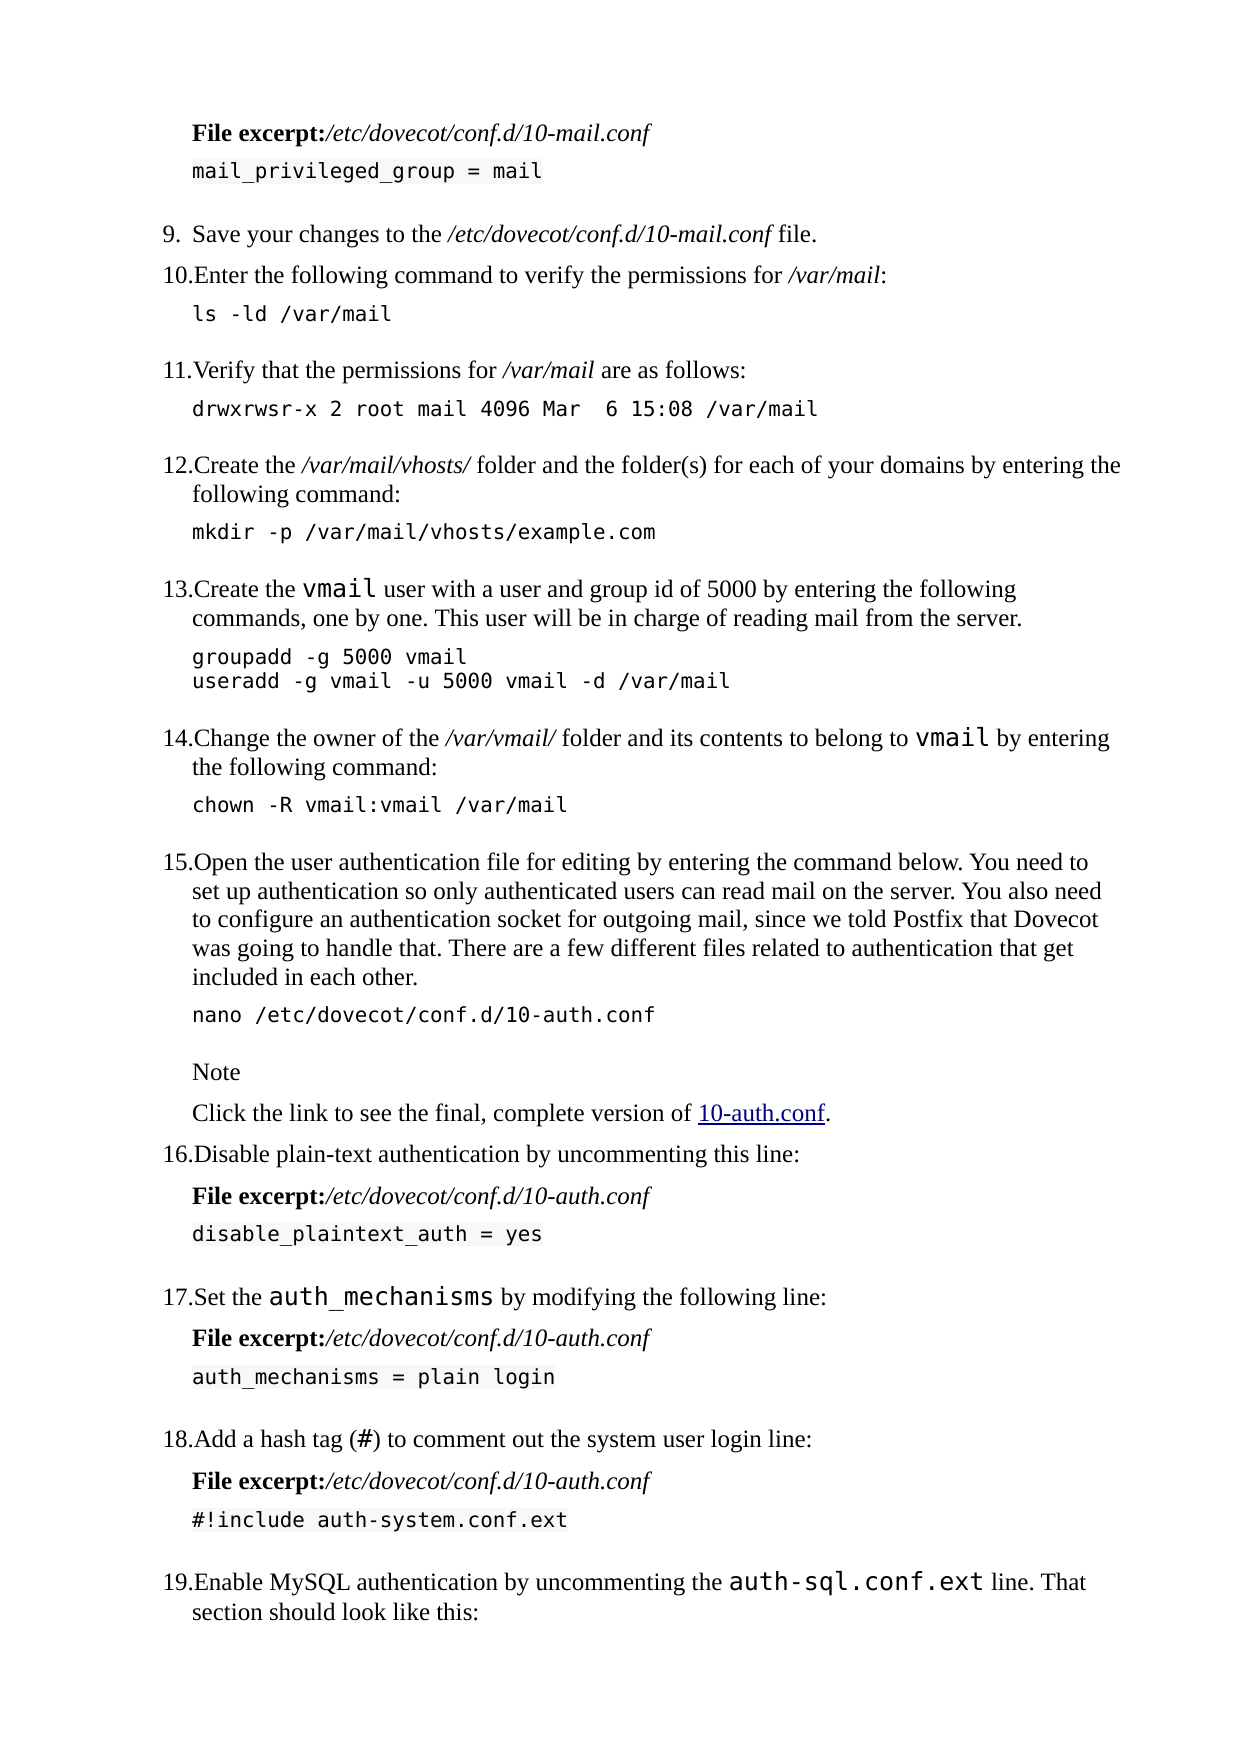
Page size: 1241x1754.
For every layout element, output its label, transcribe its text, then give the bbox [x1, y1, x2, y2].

list ls -ld /var/mail [162, 302, 1122, 326]
list #!include auth-system.conf.ext [162, 1508, 1122, 1532]
list Enter the following command to verify the permissions for /var/mail: [162, 260, 1122, 289]
list nano /etc/dovecot/conf.d/10-auth.conf [162, 1003, 1122, 1027]
list Click the link to see the final, complete version of 10-auth.conf. [162, 1098, 1122, 1127]
list Note [162, 1057, 1122, 1086]
list Verify that the permissions for /var/mail are as follows: [162, 355, 1122, 384]
list drwxrwsr-x 2 root mail 4096 Mar 6 15:08 /var/mail [162, 397, 1122, 421]
list auth_mechanisms = plain login [162, 1365, 1122, 1389]
list Save your changes to the /etc/dovecot/conf.d/10-mail.conf file. [162, 219, 1122, 248]
list mail_privileged_group = mail [162, 159, 1122, 184]
list Set the auth_mechanisms by modifying the following line: [162, 1282, 1122, 1311]
list groupadd -g 5000 vmail [162, 645, 1122, 669]
list File excerpt:/etc/dovecot/conf.d/10-auth.conf [162, 1181, 1122, 1209]
list Enable MySQL authentication by uncommenting the auth-sql.conf.ext line. That section should look like this: [162, 1567, 1122, 1625]
list Disable plain-text authentication by uncommenting this line: [162, 1139, 1122, 1168]
list Add a hash tag (#) to comment out the system user login line: [162, 1424, 1122, 1454]
list mkdir -p /var/mail/vhosts/example.com [162, 520, 1122, 545]
list Change the owner of the /var/vmail/ folder and its contents to belong to vmail by entering the following command: [162, 723, 1122, 781]
list chown -R vmail:vmail /var/mail [162, 793, 1122, 817]
list File excerpt:/etc/dovecot/conf.d/10-auth.conf [162, 1466, 1122, 1495]
list Create the vmail user with a user and group id of 5000 by entering the following commands, one by one. This user will be in charge of reading mail from the server. [162, 574, 1122, 632]
list disable_plaintext_auth = yes [162, 1222, 1122, 1246]
list Open the user authentication file for editing by entering the command below. You need to set up authentication so only authenticated users can read mail on the server. You also need to configure an authentication socket for outgoing mail, since we told Postfix that Dovecot was going to handle that. There are a few different files related to authentication that get included in each other. [162, 847, 1122, 991]
list Create the /var/mail/vhosts/ folder and the folder(s) for each of your domains by entering the following command: [162, 450, 1122, 508]
list useradd -g vmail -u 5000 vmail -d /var/mail [162, 669, 1122, 693]
list File excerpt:/etc/dovecot/conf.d/10-mail.conf [162, 118, 1122, 147]
list File excerpt:/etc/dovecot/conf.d/10-auth.conf [162, 1323, 1122, 1352]
